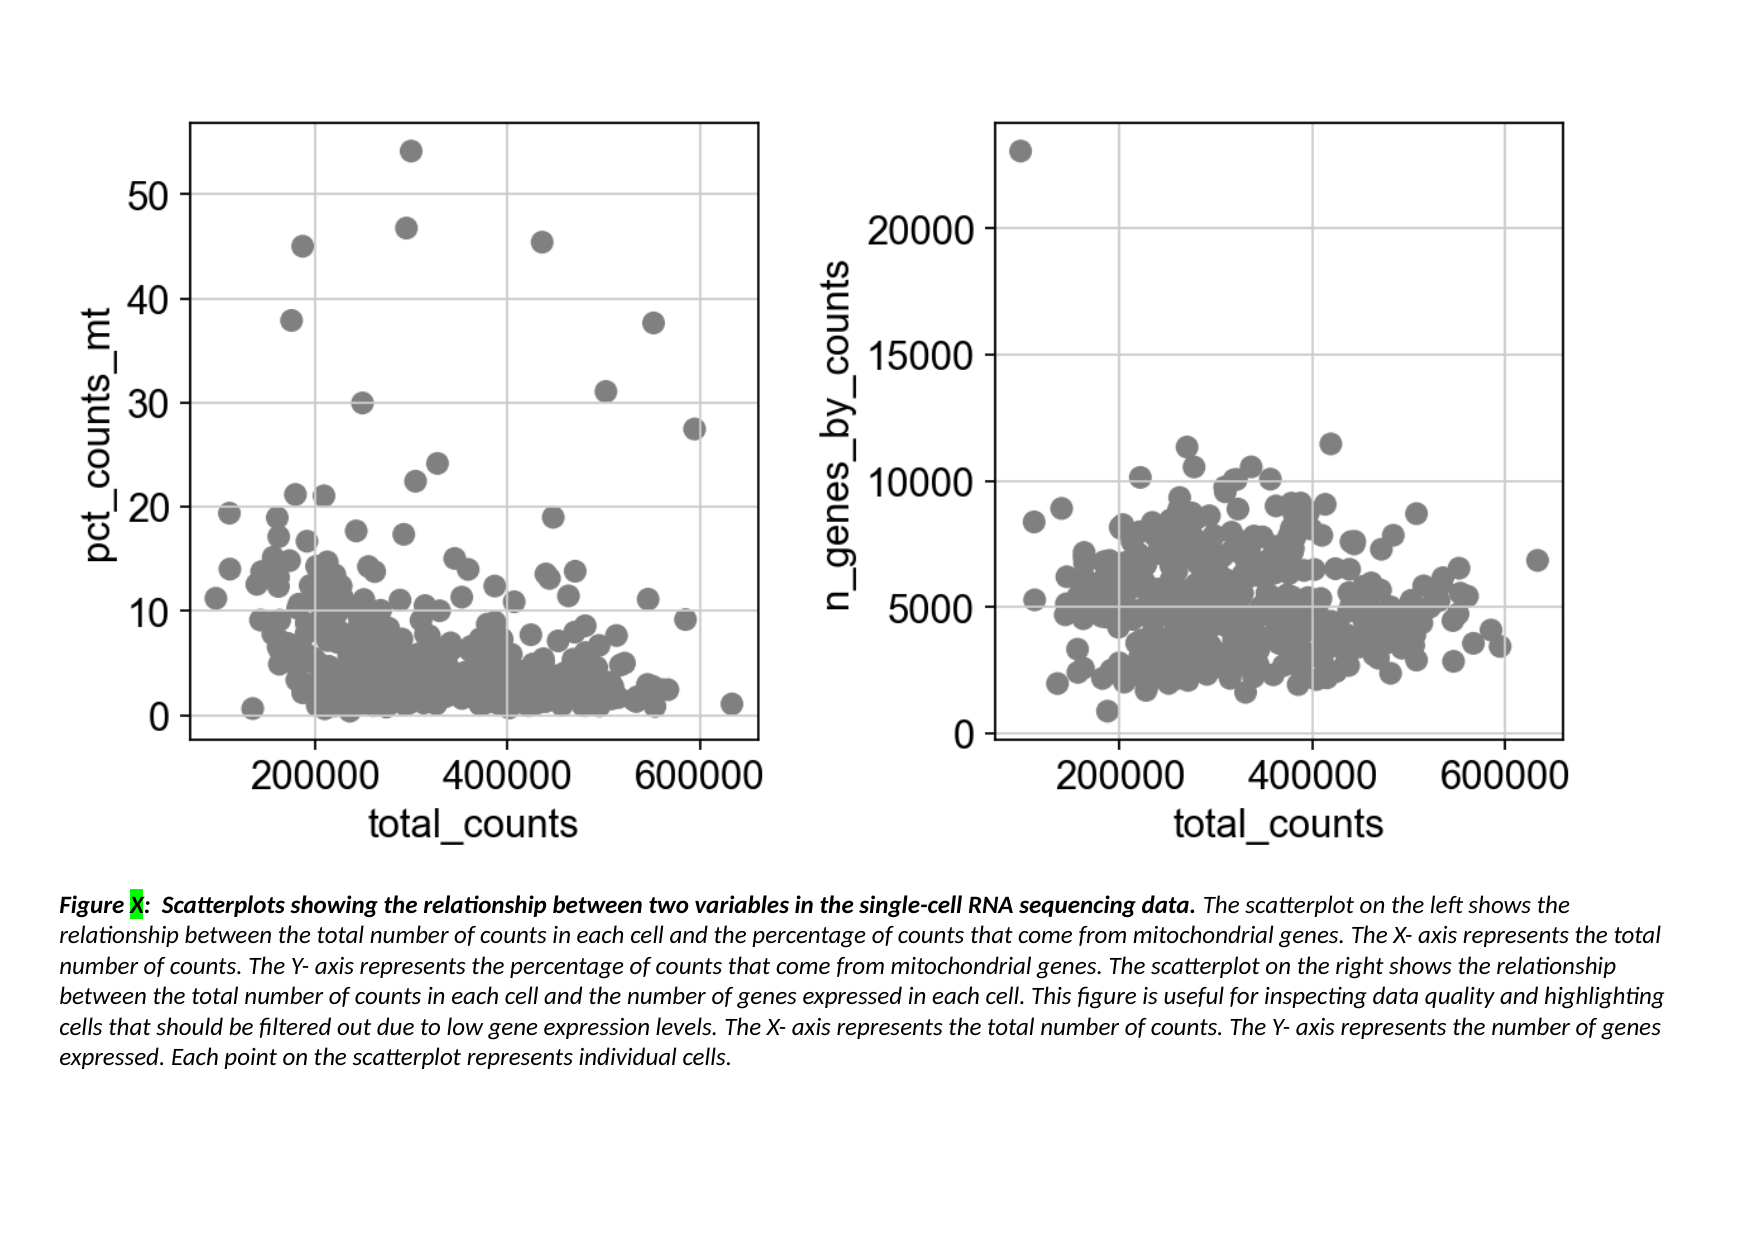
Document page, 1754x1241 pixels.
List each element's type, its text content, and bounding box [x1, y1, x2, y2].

text Figure X: Scatterplots showing the relationship between two variables in the single-cell RNA sequencing data. The scatterplot on the left shows the relationship between the total number of counts in each cell and the percentage of counts that come from mitochondrial genes. The X- axis represents the total number of counts. The Y- axis represents the percentage of counts that come from mitochondrial genes. The scatterplot on the right shows the relationship between the total number of counts in each cell and the number of genes expressed in each cell. This figure is useful for inspecting data quality and highlighting cells that should be filtered out due to low gene expression levels. The X- axis represents the total number of counts. The Y- axis represents the number of genes expressed. Each point on the scatterplot represents individual cells. [59, 889, 1695, 1072]
